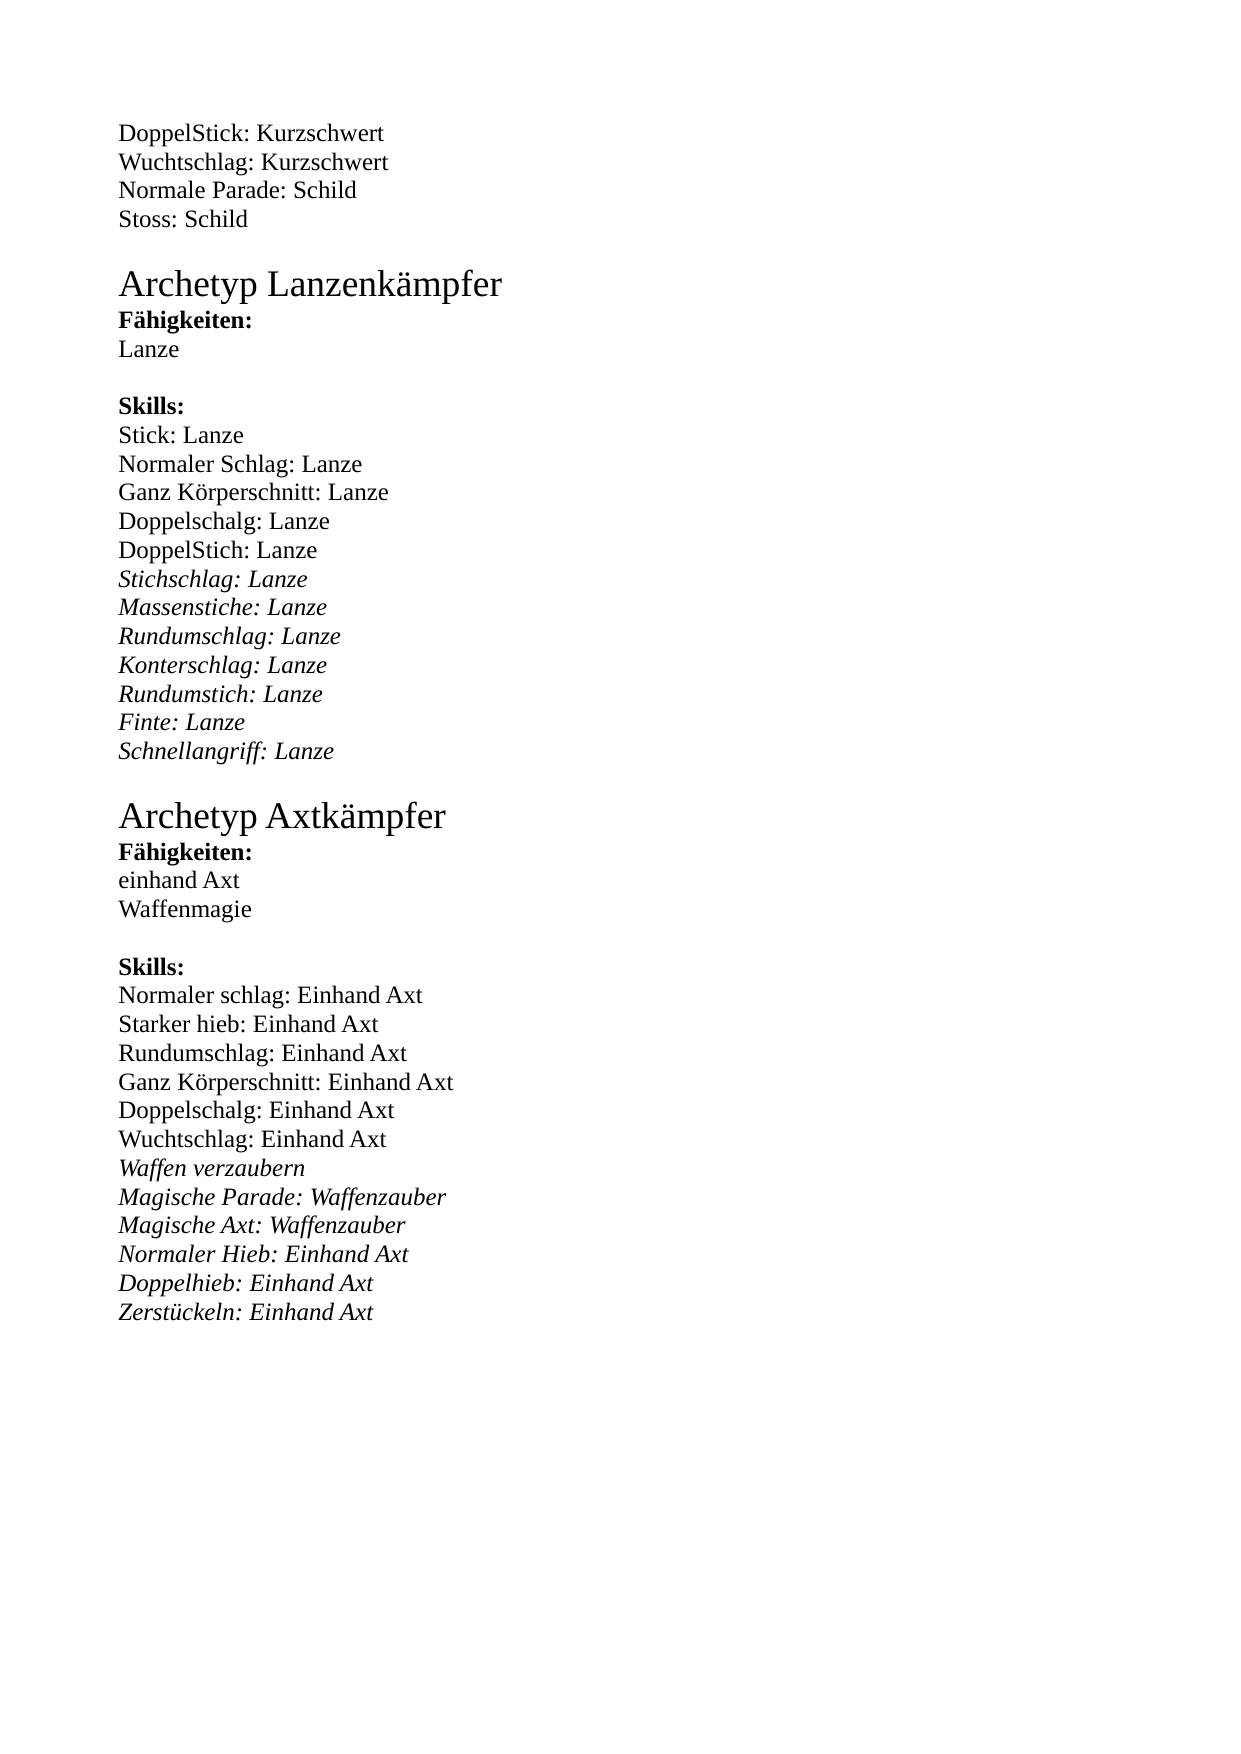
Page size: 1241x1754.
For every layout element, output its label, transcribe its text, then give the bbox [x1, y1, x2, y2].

text Ganz Körperschnitt: Lanze [118, 477, 1122, 506]
text Fähigkeiten: [118, 305, 1122, 334]
text Archetyp Axtkämpfer [118, 794, 1122, 837]
text Massenstiche: Lanze [118, 592, 1122, 621]
text Magische Axt: Waffenzauber [118, 1211, 1122, 1239]
text Fähigkeiten: [118, 837, 1122, 866]
text Doppelhieb: Einhand Axt [118, 1268, 1122, 1297]
text Stichschlag: Lanze [118, 564, 1122, 592]
text Rundumschlag: Lanze [118, 621, 1122, 650]
text Lanze [118, 334, 1122, 362]
text Starker hieb: Einhand Axt [118, 1009, 1122, 1038]
text Normaler Schlag: Lanze [118, 449, 1122, 477]
text DoppelStick: Kurzschwert [118, 118, 1122, 147]
text Wuchtschlag: Einhand Axt [118, 1124, 1122, 1153]
text Rundumstich: Lanze [118, 679, 1122, 707]
text Zerstückeln: Einhand Axt [118, 1297, 1122, 1326]
text Skills: [118, 952, 1122, 981]
text Normaler Hieb: Einhand Axt [118, 1239, 1122, 1268]
text DoppelStich: Lanze [118, 535, 1122, 564]
text Finte: Lanze [118, 707, 1122, 736]
text Normale Parade: Schild [118, 176, 1122, 204]
text Waffen verzaubern [118, 1153, 1122, 1182]
text Schnellangriff: Lanze [118, 736, 1122, 765]
text Archetyp Lanzenkämpfer [118, 262, 1122, 305]
text Normaler schlag: Einhand Axt [118, 981, 1122, 1009]
text einhand Axt [118, 866, 1122, 894]
text Rundumschlag: Einhand Axt [118, 1038, 1122, 1067]
text Waffenmagie [118, 894, 1122, 923]
text Ganz Körperschnitt: Einhand Axt [118, 1067, 1122, 1096]
text Konterschlag: Lanze [118, 650, 1122, 679]
text Doppelschalg: Einhand Axt [118, 1096, 1122, 1124]
text Skills: [118, 391, 1122, 420]
text Stoss: Schild [118, 204, 1122, 233]
text Doppelschalg: Lanze [118, 506, 1122, 535]
text Stick: Lanze [118, 420, 1122, 449]
text Wuchtschlag: Kurzschwert [118, 147, 1122, 176]
text Magische Parade: Waffenzauber [118, 1182, 1122, 1211]
